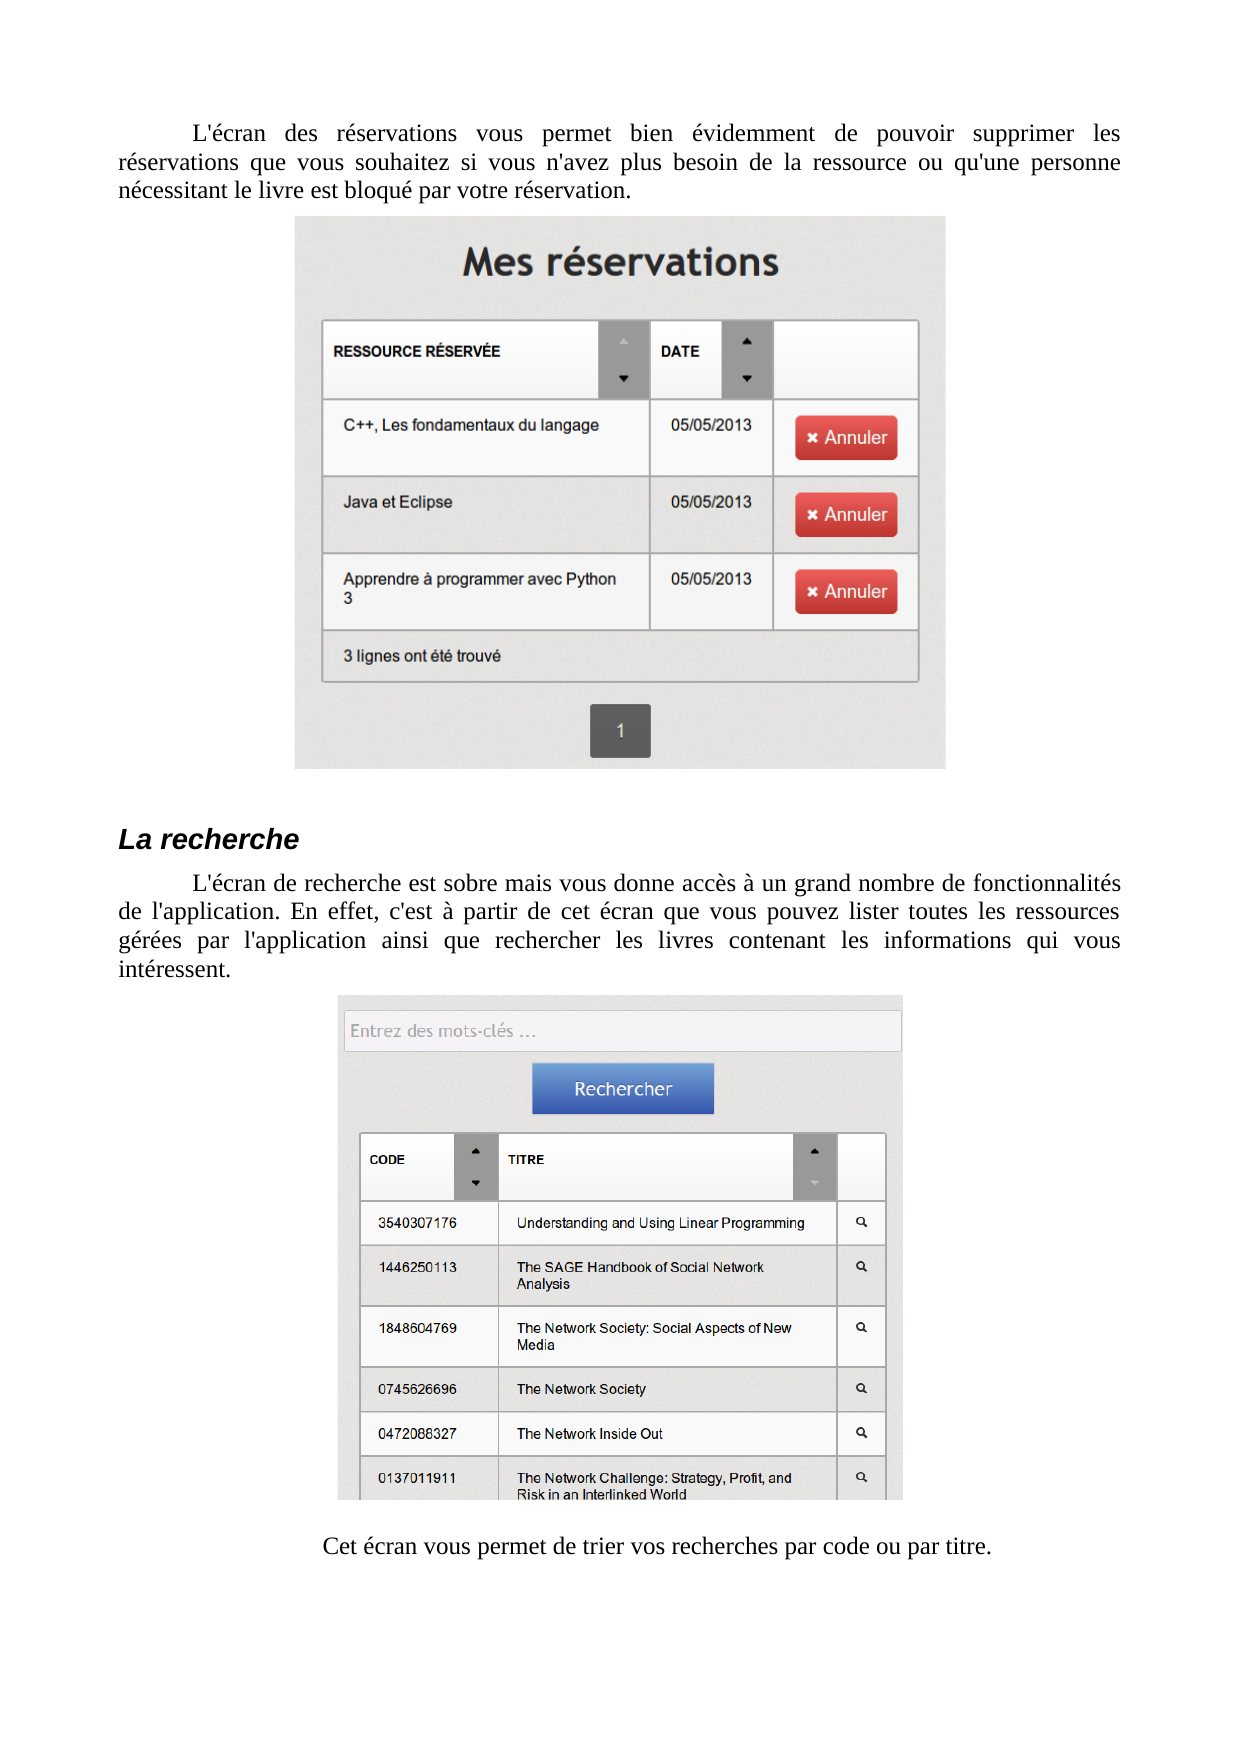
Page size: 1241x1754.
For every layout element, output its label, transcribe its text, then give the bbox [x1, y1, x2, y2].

text L'écran de recherche est sobre mais vous donne accès à un grand nombre de fonctionnalités de l'application. En effet, c'est à partir de cet écran que vous pouvez lister toutes les ressources gérées par l'application ainsi que rechercher les livres contenant les informations qui vous intéressent. [118, 868, 1122, 983]
text L'écran des réservations vous permet bien évidemment de pouvoir supprimer les réservations que vous souhaitez si vous n'avez plus besoin de la ressource ou qu'une personne nécessitant le livre est bloqué par votre réservation. [118, 118, 1122, 204]
subtitle La recherche [118, 822, 1122, 855]
picture [337, 995, 903, 1500]
text Cet écran vous permet de trier vos recherches par code ou par titre. [118, 1531, 1122, 1560]
picture [294, 216, 946, 769]
